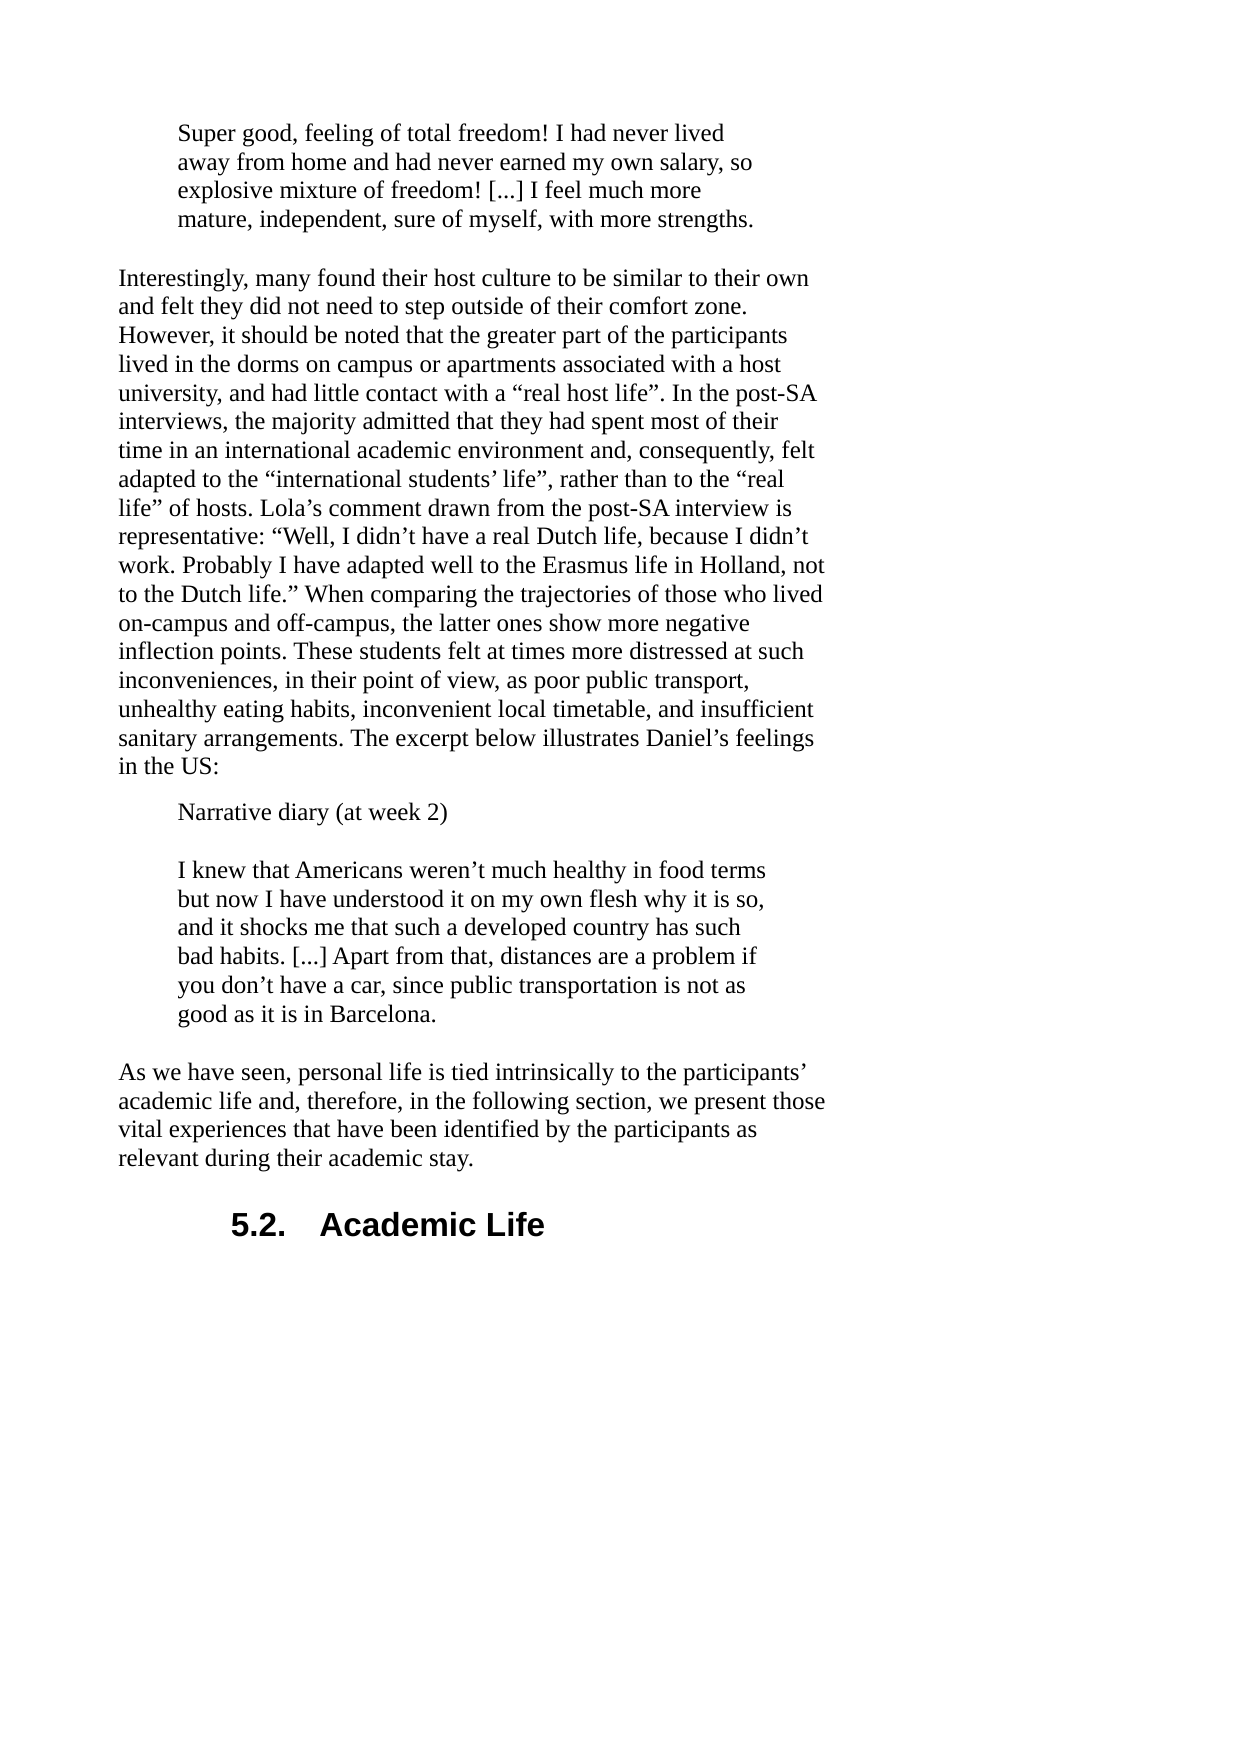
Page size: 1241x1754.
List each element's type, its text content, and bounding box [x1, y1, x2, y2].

text I knew that Americans weren’t much healthy in food terms but now I have understood it on my own flesh why it is so, and it shocks me that such a developed country has such bad habits. [...] Apart from that, distances are a problem if you don’t have a car, since public transportation is not as good as it is in Barcelona. [177, 855, 768, 1027]
text Narrative diary (at week 2) [177, 797, 768, 826]
text As we have seen, personal life is tied intrinsically to the participants’ academic life and, therefore, in the following section, we present those vital experiences that have been identified by the participants as relevant during their academic stay. [118, 1057, 827, 1172]
text Super good, feeling of total freedom! I had never lived away from home and had never earned my own salary, so explosive mixture of freedom! [...] I feel much more mature, independent, sure of myself, with more strengths. [177, 118, 768, 233]
text Interestingly, many found their host culture to be similar to their own and felt they did not need to step outside of their comfort zone. However, it should be noted that the greater part of the participants lived in the dorms on campus or apartments associated with a host university, and had little contact with a “real host life”. In the post-SA interviews, the majority admitted that they had spent most of their time in an international academic environment and, consequently, felt adapted to the “international students’ life”, rather than to the “real life” of hosts. Lola’s comment drawn from the post-SA interview is representative: “Well, I didn’t have a real Dutch life, because I didn’t work. Probably I have adapted well to the Erasmus life in Holland, not to the Dutch life.” When comparing the trajectories of those who lived on-campus and off-campus, the latter ones show more negative inflection points. These students felt at times more distressed at such inconveniences, in their point of view, as poor public transport, unhealthy eating habits, inconvenient local timetable, and insufficient sanitary arrangements. The excerpt below illustrates Daniel’s feelings in the US: [118, 263, 827, 780]
list Academic Life [231, 1205, 827, 1244]
